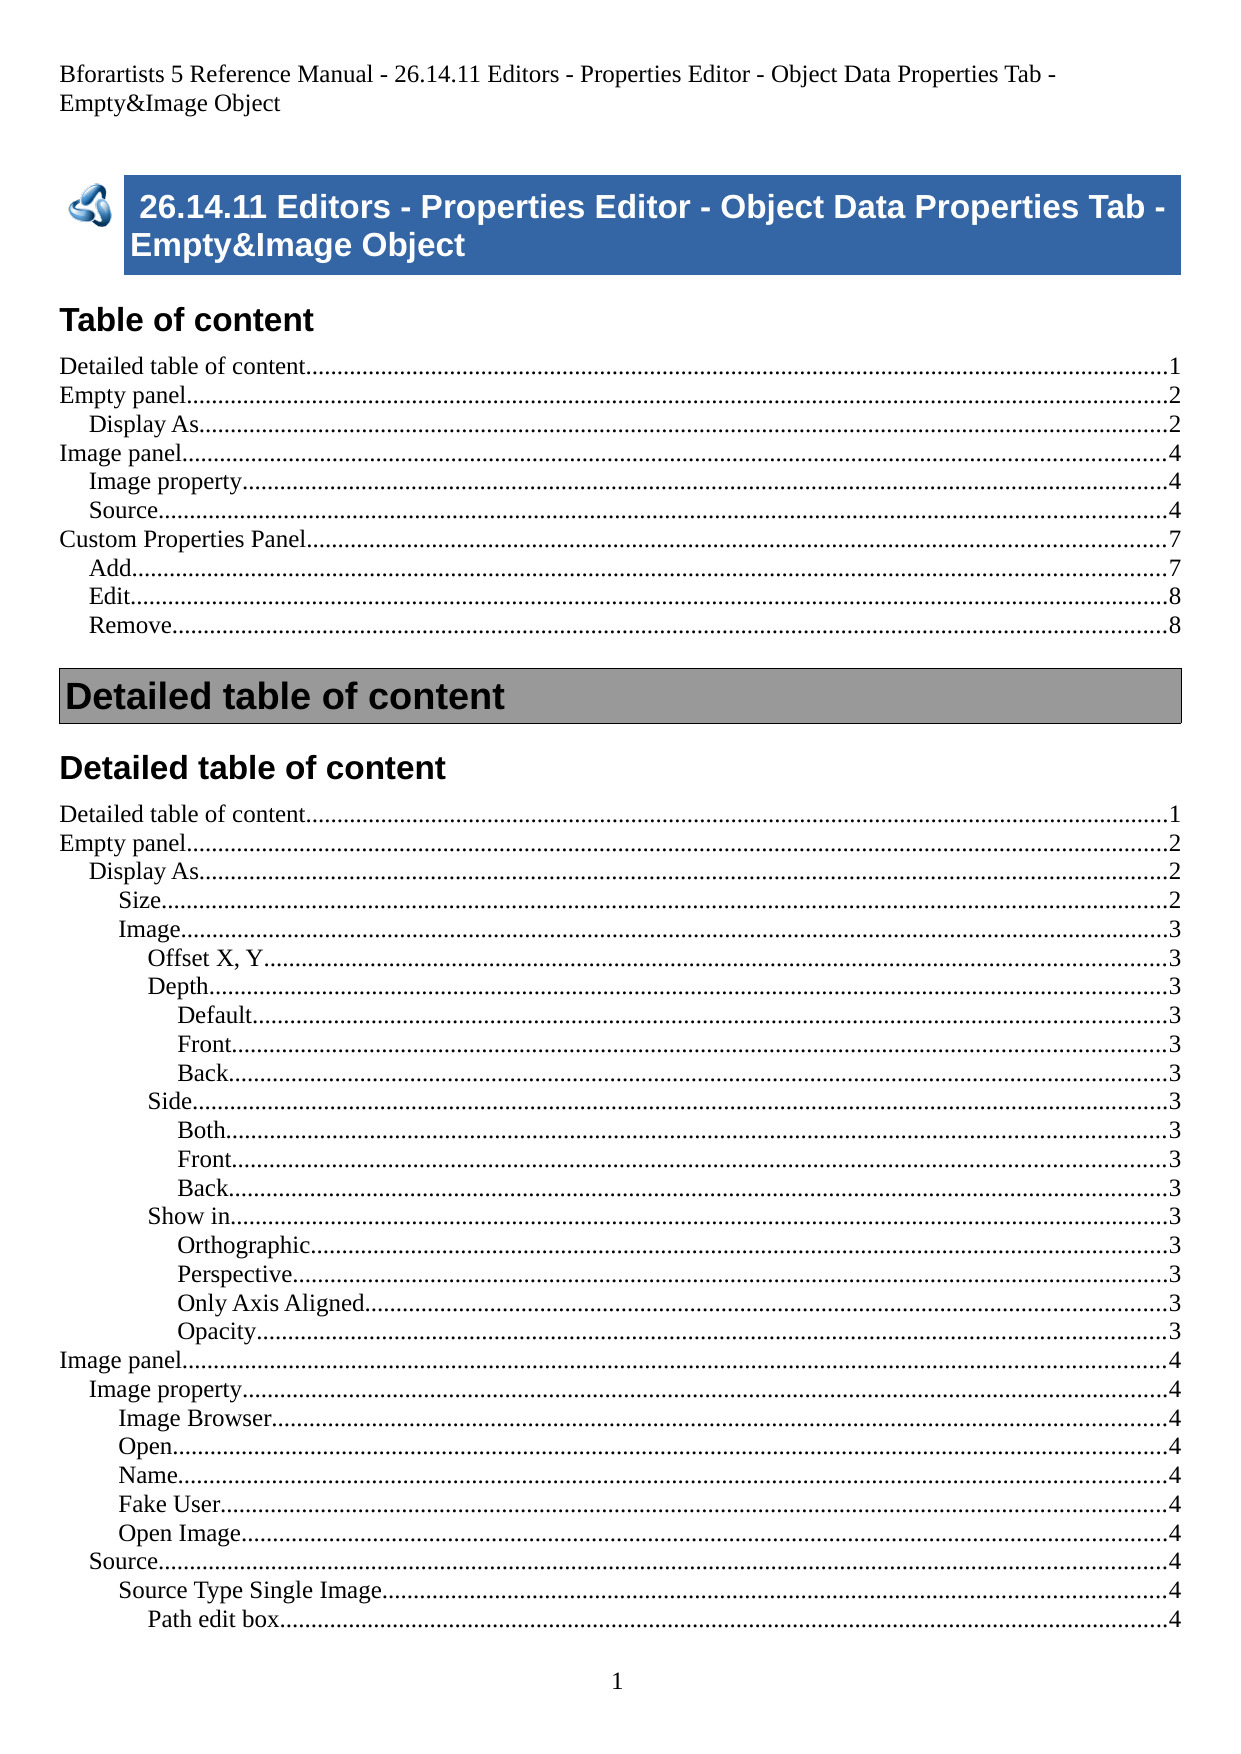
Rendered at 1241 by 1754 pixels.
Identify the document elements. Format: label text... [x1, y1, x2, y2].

text Front 3 [177, 1144, 1181, 1173]
text Image panel 4 [59, 438, 1181, 466]
table_header [59, 175, 124, 275]
text Detailed table of content 1 [59, 799, 1181, 828]
text Perspective 3 [177, 1259, 1181, 1288]
text Image property 4 [88, 466, 1181, 495]
text Default 3 [177, 1000, 1181, 1029]
text Empty panel 2 [59, 828, 1181, 856]
text Front 3 [177, 1029, 1181, 1058]
text Custom Properties Panel 7 [59, 524, 1181, 553]
text Size 2 [118, 885, 1181, 914]
text Only Axis Aligned 3 [177, 1288, 1181, 1316]
text Offset X, Y 3 [147, 943, 1181, 971]
text Name 4 [118, 1460, 1181, 1489]
text Opacity 3 [177, 1316, 1181, 1345]
text Image property 4 [88, 1374, 1181, 1403]
text Orthographic 3 [177, 1230, 1181, 1259]
text Remove 8 [88, 610, 1181, 639]
picture [65, 180, 114, 230]
text Edit 8 [88, 581, 1181, 610]
text Empty panel 2 [59, 380, 1181, 409]
text Source 4 [88, 1546, 1181, 1575]
text Image 3 [118, 914, 1181, 943]
text Display As 2 [88, 856, 1181, 885]
text Open Image 4 [118, 1518, 1181, 1546]
text Source 4 [88, 495, 1181, 524]
subtitle Detailed table of content [59, 748, 1181, 786]
text Display As 2 [88, 409, 1181, 438]
table_header 26.14.11 Editors - Properties Editor - Object Data Properties Tab - Empty&Image Object [124, 175, 1181, 275]
text Fake User 4 [118, 1489, 1181, 1518]
text Show in 3 [147, 1201, 1181, 1230]
text Back 3 [177, 1058, 1181, 1086]
text Depth 3 [147, 971, 1181, 1000]
text Back 3 [177, 1173, 1181, 1201]
text Path edit box 4 [147, 1604, 1181, 1633]
text Side 3 [147, 1086, 1181, 1115]
text Both 3 [177, 1115, 1181, 1144]
text Detailed table of content 1 [59, 351, 1181, 380]
text Add 7 [88, 553, 1181, 581]
text Image Browser 4 [118, 1403, 1181, 1431]
subtitle Table of content [59, 300, 1181, 339]
text Source Type Single Image 4 [118, 1575, 1181, 1604]
table_header Detailed table of content [60, 669, 1181, 723]
text Image panel 4 [59, 1345, 1181, 1374]
text Open 4 [118, 1431, 1181, 1460]
